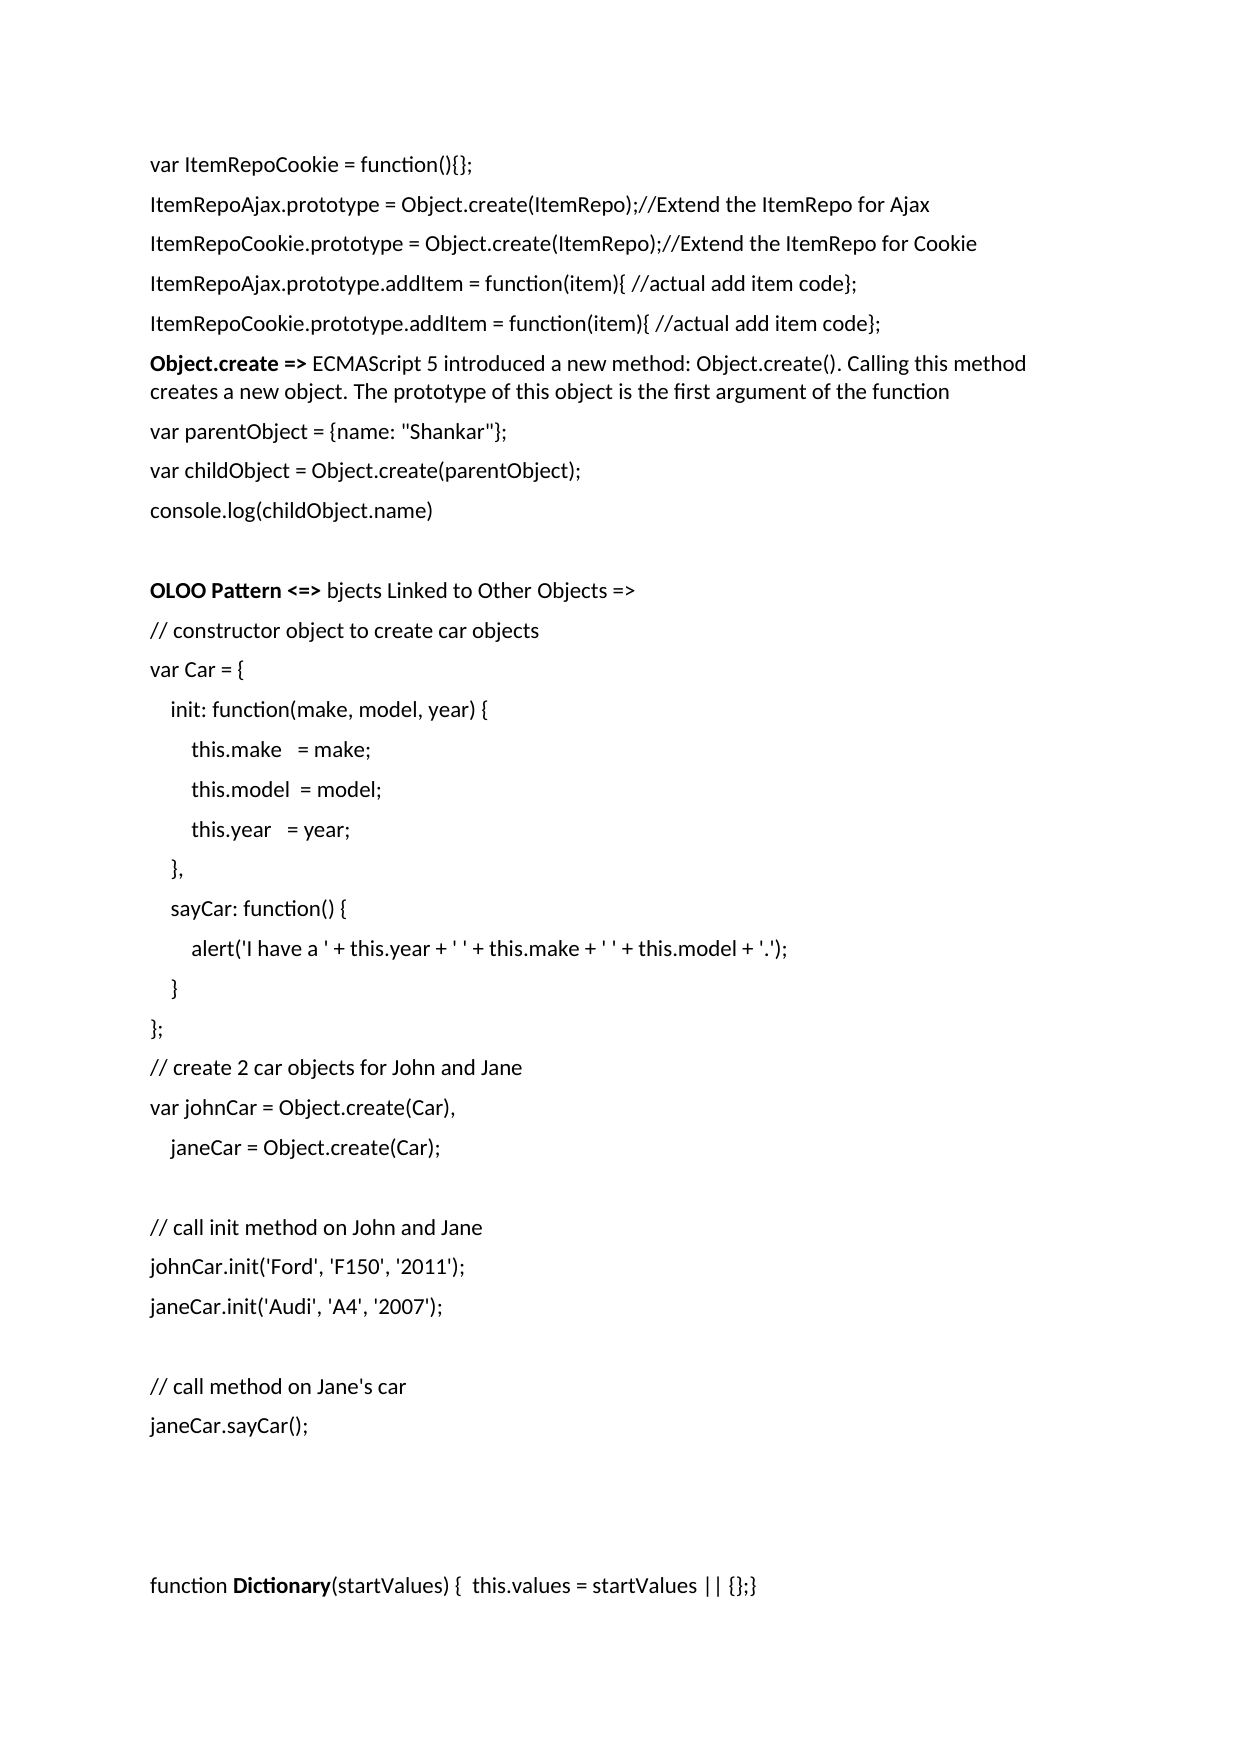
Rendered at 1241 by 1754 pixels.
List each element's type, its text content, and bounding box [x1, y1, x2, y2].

text } [150, 974, 1090, 1002]
text ItemRepoCookie.prototype = Object.create(ItemRepo);//Extend the ItemRepo for Cookie [150, 229, 1090, 258]
text ItemRepoAjax.prototype = Object.create(ItemRepo);//Extend the ItemRepo for Ajax [150, 190, 1090, 218]
text ItemRepoCookie.prototype.addItem = function(item){ //actual add item code}; [150, 309, 1090, 337]
text janeCar.sayCar(); [150, 1412, 1090, 1439]
text // call method on Jane's car [150, 1372, 1090, 1400]
text this.model = model; [150, 775, 1090, 803]
text sayCar: function() { [150, 894, 1090, 922]
text var johnCar = Object.create(Car), [150, 1093, 1090, 1121]
text this.year = year; [150, 815, 1090, 843]
text ItemRepoAjax.prototype.addItem = function(item){ //actual add item code}; [150, 269, 1090, 297]
text var ItemRepoCookie = function(){}; [150, 150, 1090, 178]
text janeCar.init('Audi', 'A4', '2007'); [150, 1292, 1090, 1320]
text // call init method on John and Jane [150, 1213, 1090, 1241]
text // create 2 car objects for John and Jane [150, 1053, 1090, 1081]
text alert('I have a ' + this.year + ' ' + this.make + ' ' + this.model + '.'); [150, 934, 1090, 962]
text // constructor object to create car objects [150, 616, 1090, 644]
text OLOO Pattern <=> bjects Linked to Other Objects => [150, 576, 1090, 604]
text console.log(childObject.name) [150, 496, 1090, 524]
text init: function(make, model, year) { [150, 695, 1090, 723]
text this.make = make; [150, 735, 1090, 763]
text Object.create => ECMAScript 5 introduced a new method: Object.create(). Calling this method creates a new object. The prototype of this object is the first argument of the function [150, 349, 1090, 405]
text var childObject = Object.create(parentObject); [150, 457, 1090, 484]
text function Dictionary(startValues) { this.values = startValues || {};} [150, 1571, 1090, 1599]
text var parentObject = {name: "Shankar"}; [150, 417, 1090, 445]
text }, [150, 854, 1090, 882]
text johnCar.init('Ford', 'F150', '2011'); [150, 1252, 1090, 1280]
text janeCar = Object.create(Car); [150, 1133, 1090, 1161]
text }; [150, 1014, 1090, 1042]
text var Car = { [150, 656, 1090, 683]
